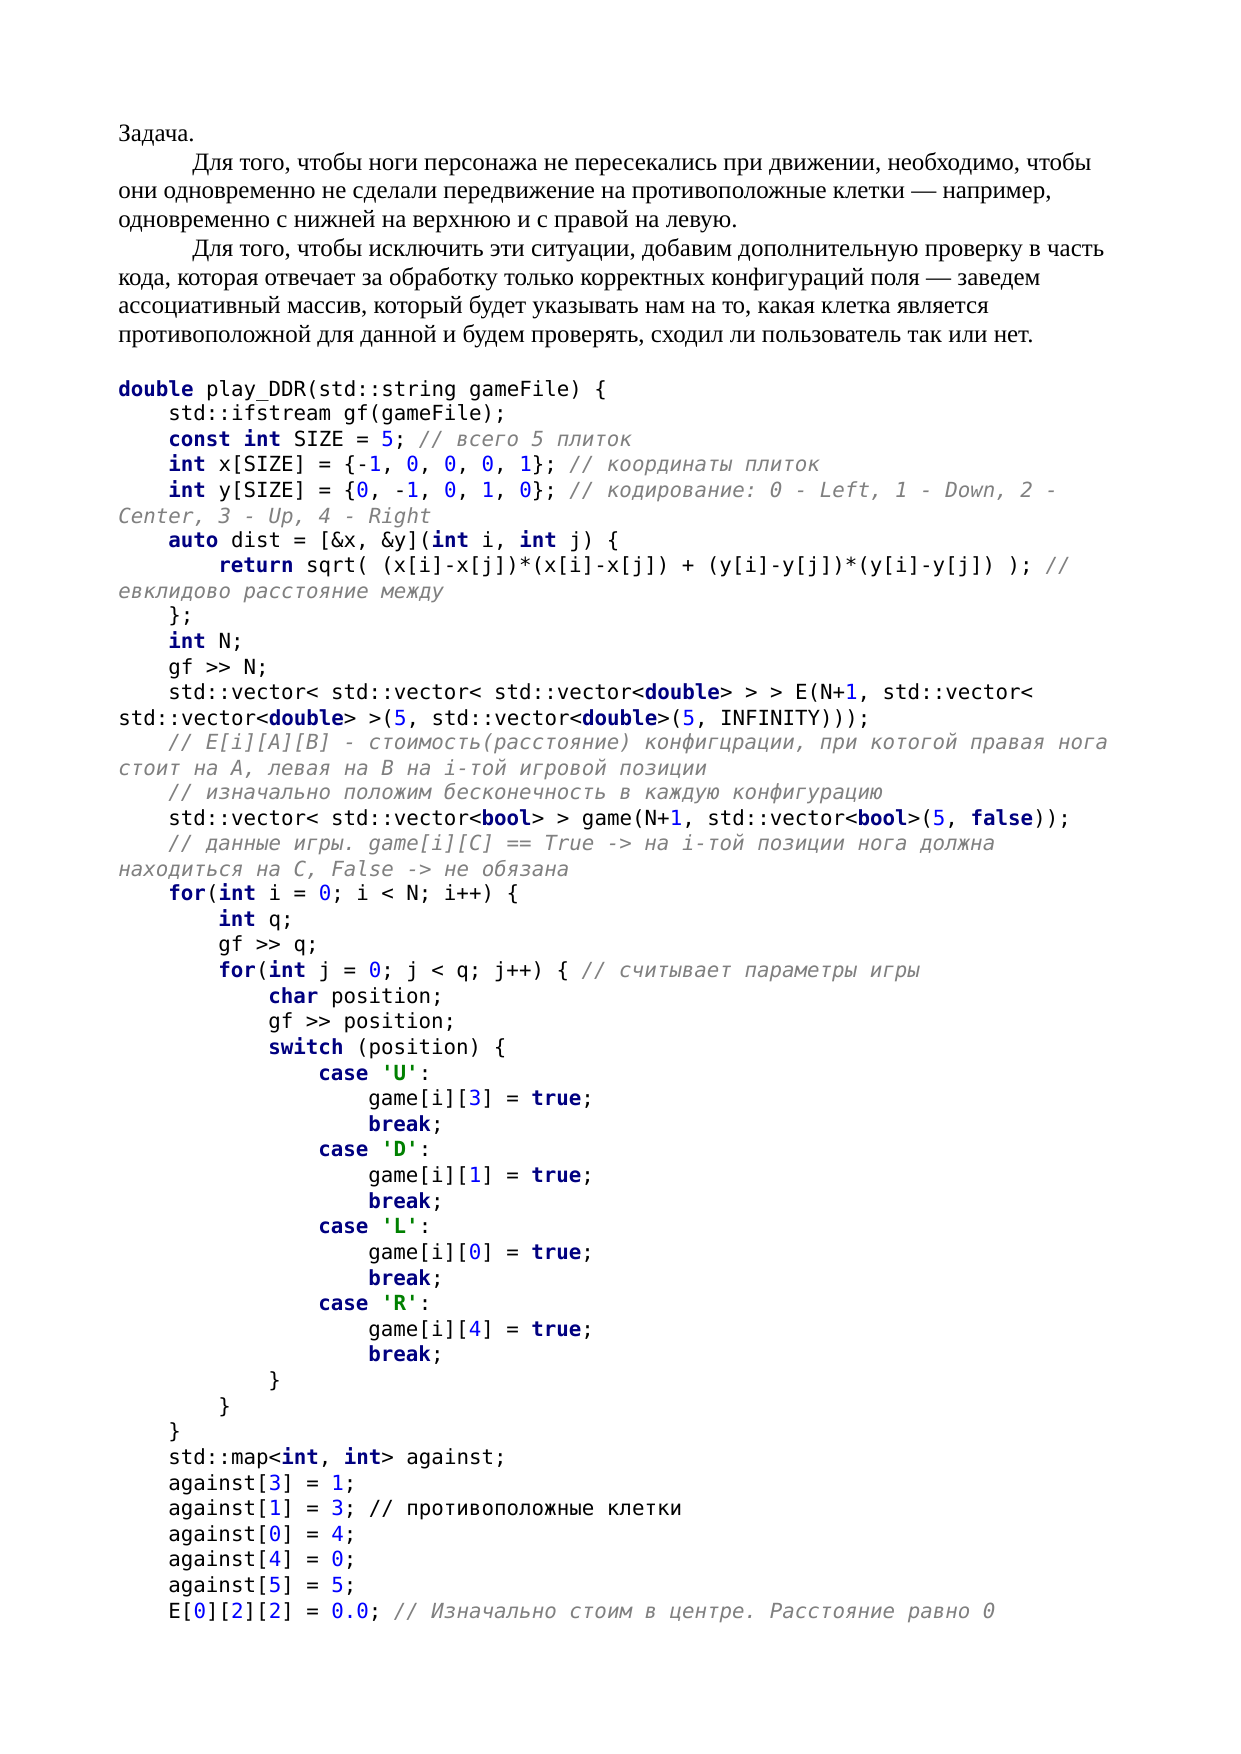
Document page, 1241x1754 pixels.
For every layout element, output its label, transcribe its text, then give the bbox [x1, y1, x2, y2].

text std::map<int, int> against; [118, 1445, 1122, 1471]
text const int SIZE = 5; // всего 5 плиток [118, 427, 1122, 452]
text int q; [118, 907, 1122, 932]
text against[1] = 3; // противоположные клетки [118, 1496, 1122, 1522]
text char position; [118, 984, 1122, 1009]
text against[0] = 4; [118, 1522, 1122, 1547]
text switch (position) { [118, 1035, 1122, 1061]
text Для того, чтобы ноги персонажа не пересекались при движении, необходимо, чтобы они одновременно не сделали передвижение на противоположные клетки — например, одновременно с нижней на верхнюю и с правой на левую. [118, 147, 1122, 233]
text // изначально положим бесконечность в каждую конфигурацию [118, 780, 1122, 806]
text break; [118, 1112, 1122, 1137]
text case 'L': [118, 1214, 1122, 1240]
text // данные игры. game[i][C] == True -> на i-той позиции нога должна находиться на С, False -> не обязана [118, 831, 1122, 881]
text std::ifstream gf(gameFile); [118, 401, 1122, 427]
text // E[i][A][B] - стоимость(расстояние) конфигцрации, при котогой правая нога стоит на A, левая на B на i-той игровой позиции [118, 730, 1122, 780]
text std::vector< std::vector< std::vector<double> > > E(N+1, std::vector< std::vector<double> >(5, std::vector<double>(5, INFINITY))); [118, 680, 1122, 730]
text } [118, 1419, 1122, 1445]
text break; [118, 1266, 1122, 1291]
text }; [118, 603, 1122, 629]
text against[3] = 1; [118, 1471, 1122, 1496]
text int y[SIZE] = {0, -1, 0, 1, 0}; // кодирование: 0 - Left, 1 - Down, 2 - Center, 3 - Up, 4 - Right [118, 478, 1122, 528]
text std::vector< std::vector<bool> > game(N+1, std::vector<bool>(5, false)); [118, 806, 1122, 831]
text break; [118, 1342, 1122, 1368]
text for(int i = 0; i < N; i++) { [118, 881, 1122, 907]
text against[4] = 0; [118, 1547, 1122, 1573]
text gf >> position; [118, 1009, 1122, 1035]
text gf >> q; [118, 932, 1122, 958]
text Задача. [118, 118, 1122, 147]
text against[5] = 5; [118, 1573, 1122, 1599]
text gf >> N; [118, 655, 1122, 680]
text } [118, 1394, 1122, 1419]
text game[i][0] = true; [118, 1240, 1122, 1266]
text case 'D': [118, 1137, 1122, 1163]
text E[0][2][2] = 0.0; // Изначально стоим в центре. Расстояние равно 0 [118, 1599, 1122, 1624]
text break; [118, 1189, 1122, 1214]
text } [118, 1368, 1122, 1394]
text game[i][4] = true; [118, 1317, 1122, 1342]
text double play_DDR(std::string gameFile) { [118, 377, 1122, 401]
text for(int j = 0; j < q; j++) { // считывает параметры игры [118, 958, 1122, 984]
text game[i][3] = true; [118, 1086, 1122, 1112]
text return sqrt( (x[i]-x[j])*(x[i]-x[j]) + (y[i]-y[j])*(y[i]-y[j]) ); // евклидово расстояние между [118, 553, 1122, 603]
text case 'U': [118, 1061, 1122, 1086]
text Для того, чтобы исключить эти ситуации, добавим дополнительную проверку в часть кода, которая отвечает за обработку только корректных конфигураций поля — заведем ассоциативный массив, который будет указывать нам на то, какая клетка является противоположной для данной и будем проверять, сходил ли пользователь так или нет. [118, 233, 1122, 348]
text game[i][1] = true; [118, 1163, 1122, 1189]
text case 'R': [118, 1291, 1122, 1317]
text int N; [118, 629, 1122, 655]
text auto dist = [&x, &y](int i, int j) { [118, 528, 1122, 553]
text int x[SIZE] = {-1, 0, 0, 0, 1}; // координаты плиток [118, 452, 1122, 478]
